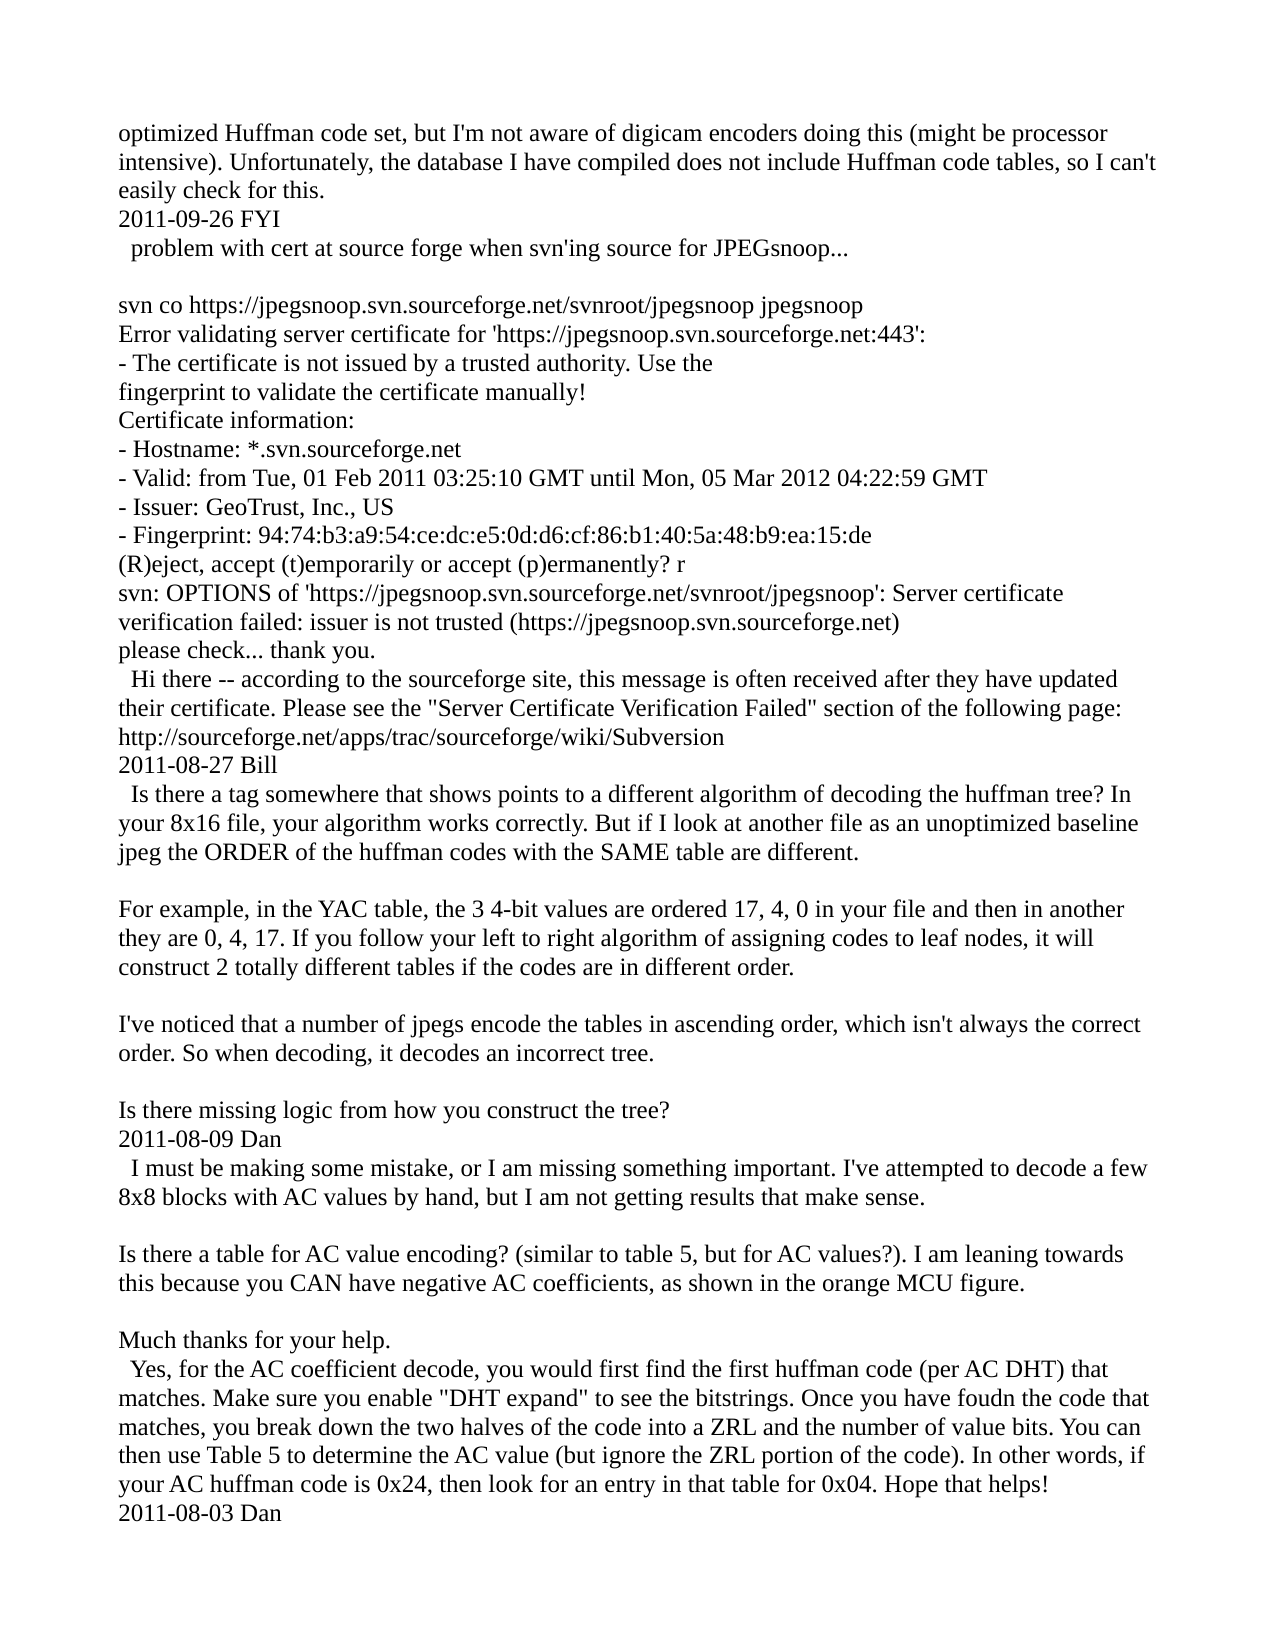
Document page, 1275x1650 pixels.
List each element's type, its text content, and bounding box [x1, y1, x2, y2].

text optimized Huffman code set, but I'm not aware of digicam encoders doing this (might be processor intensive). Unfortunately, the database I have compiled does not include Huffman code tables, so I can't easily check for this. 2011-09-26 FYI problem with cert at source forge when svn'ing source for JPEGsnoop... svn co https://jpegsnoop.svn.sourceforge.net/svnroot/jpegsnoop jpegsnoop Error validating server certificate for 'https://jpegsnoop.svn.sourceforge.net:443': - The certificate is not issued by a trusted authority. Use the fingerprint to validate the certificate manually! Certificate information: - Hostname: *.svn.sourceforge.net - Valid: from Tue, 01 Feb 2011 03:25:10 GMT until Mon, 05 Mar 2012 04:22:59 GMT - Issuer: GeoTrust, Inc., US - Fingerprint: 94:74:b3:a9:54:ce:dc:e5:0d:d6:cf:86:b1:40:5a:48:b9:ea:15:de (R)eject, accept (t)emporarily or accept (p)ermanently? r svn: OPTIONS of 'https://jpegsnoop.svn.sourceforge.net/svnroot/jpegsnoop': Server certificate verification failed: issuer is not trusted (https://jpegsnoop.svn.sourceforge.net) please check... thank you. Hi there -- according to the sourceforge site, this message is often received after they have updated their certificate. Please see the "Server Certificate Verification Failed" section of the following page: http://sourceforge.net/apps/trac/sourceforge/wiki/Subversion 2011-08-27 Bill Is there a tag somewhere that shows points to a different algorithm of decoding the huffman tree? In your 8x16 file, your algorithm works correctly. But if I look at another file as an unoptimized baseline jpeg the ORDER of the huffman codes with the SAME table are different. For example, in the YAC table, the 3 4-bit values are ordered 17, 4, 0 in your file and then in another they are 0, 4, 17. If you follow your left to right algorithm of assigning codes to leaf nodes, it will construct 2 totally different tables if the codes are in different order. I've noticed that a number of jpegs encode the tables in ascending order, which isn't always the correct order. So when decoding, it decodes an incorrect tree. Is there missing logic from how you construct the tree? 2011-08-09 Dan I must be making some mistake, or I am missing something important. I've attempted to decode a few 8x8 blocks with AC values by hand, but I am not getting results that make sense. Is there a table for AC value encoding? (similar to table 5, but for AC values?). I am leaning towards this because you CAN have negative AC coefficients, as shown in the orange MCU figure. Much thanks for your help. Yes, for the AC coefficient decode, you would first find the first huffman code (per AC DHT) that matches. Make sure you enable "DHT expand" to see the bitstrings. Once you have foudn the code that matches, you break down the two halves of the code into a ZRL and the number of value bits. You can then use Table 5 to determine the AC value (but ignore the ZRL portion of the code). In other words, if your AC huffman code is 0x24, then look for an entry in that table for 0x04. Hope that helps! 2011-08-03 Dan [118, 118, 1157, 1527]
